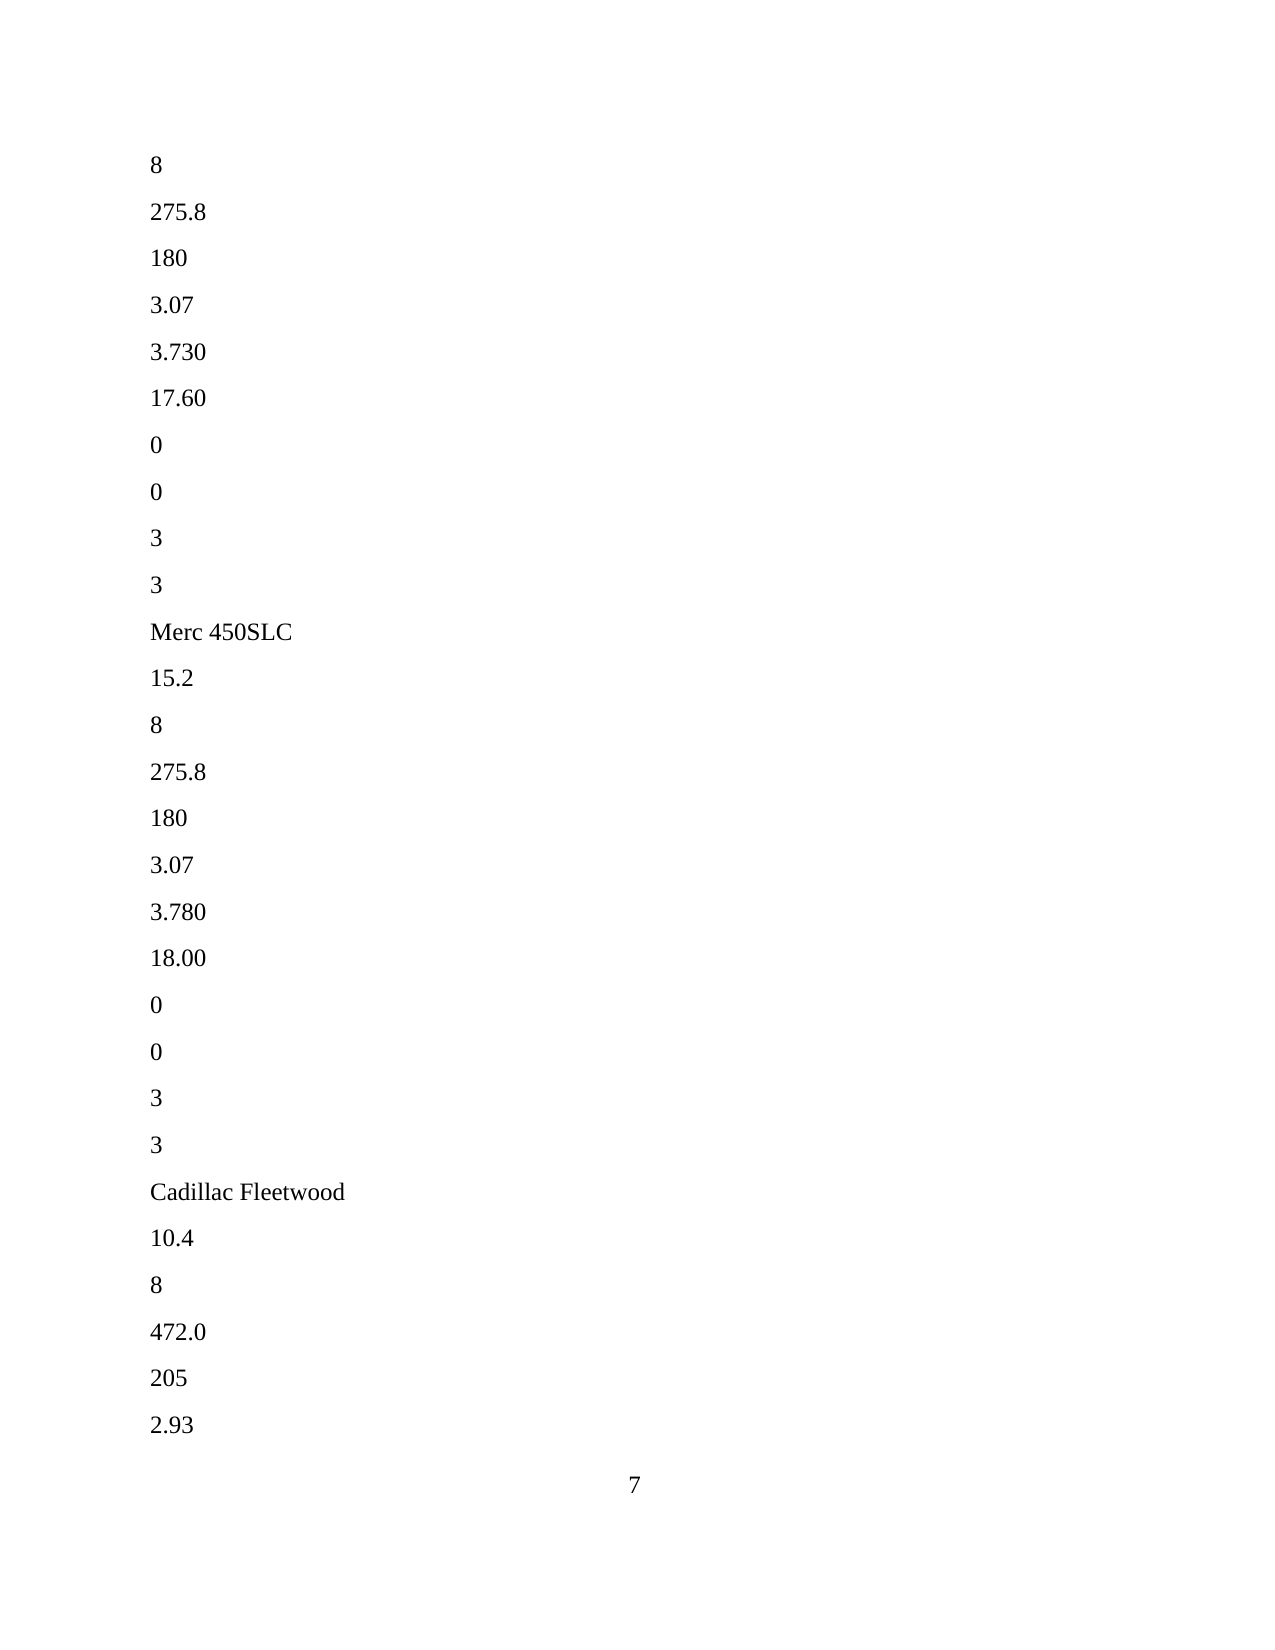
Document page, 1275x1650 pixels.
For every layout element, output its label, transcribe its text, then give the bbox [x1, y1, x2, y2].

text 3 [150, 570, 1125, 599]
text 3.780 [150, 897, 1125, 925]
text 8 [150, 1270, 1125, 1299]
text 8 [150, 150, 1125, 179]
text 3.07 [150, 290, 1125, 319]
text Merc 450SLC [150, 617, 1125, 645]
text 15.2 [150, 663, 1125, 692]
text Cadillac Fleetwood [150, 1177, 1125, 1205]
text 3.07 [150, 850, 1125, 879]
text 3.730 [150, 337, 1125, 365]
text 0 [150, 477, 1125, 505]
text 472.0 [150, 1317, 1125, 1345]
text 275.8 [150, 197, 1125, 225]
text 10.4 [150, 1223, 1125, 1252]
text 3 [150, 523, 1125, 552]
text 0 [150, 1037, 1125, 1065]
text 3 [150, 1083, 1125, 1112]
text 17.60 [150, 383, 1125, 412]
text 3 [150, 1130, 1125, 1159]
text 180 [150, 243, 1125, 272]
text 0 [150, 990, 1125, 1019]
text 180 [150, 803, 1125, 832]
text 205 [150, 1363, 1125, 1392]
text 0 [150, 430, 1125, 459]
text 18.00 [150, 943, 1125, 972]
text 275.8 [150, 757, 1125, 785]
text 8 [150, 710, 1125, 739]
text 2.93 [150, 1410, 1125, 1439]
